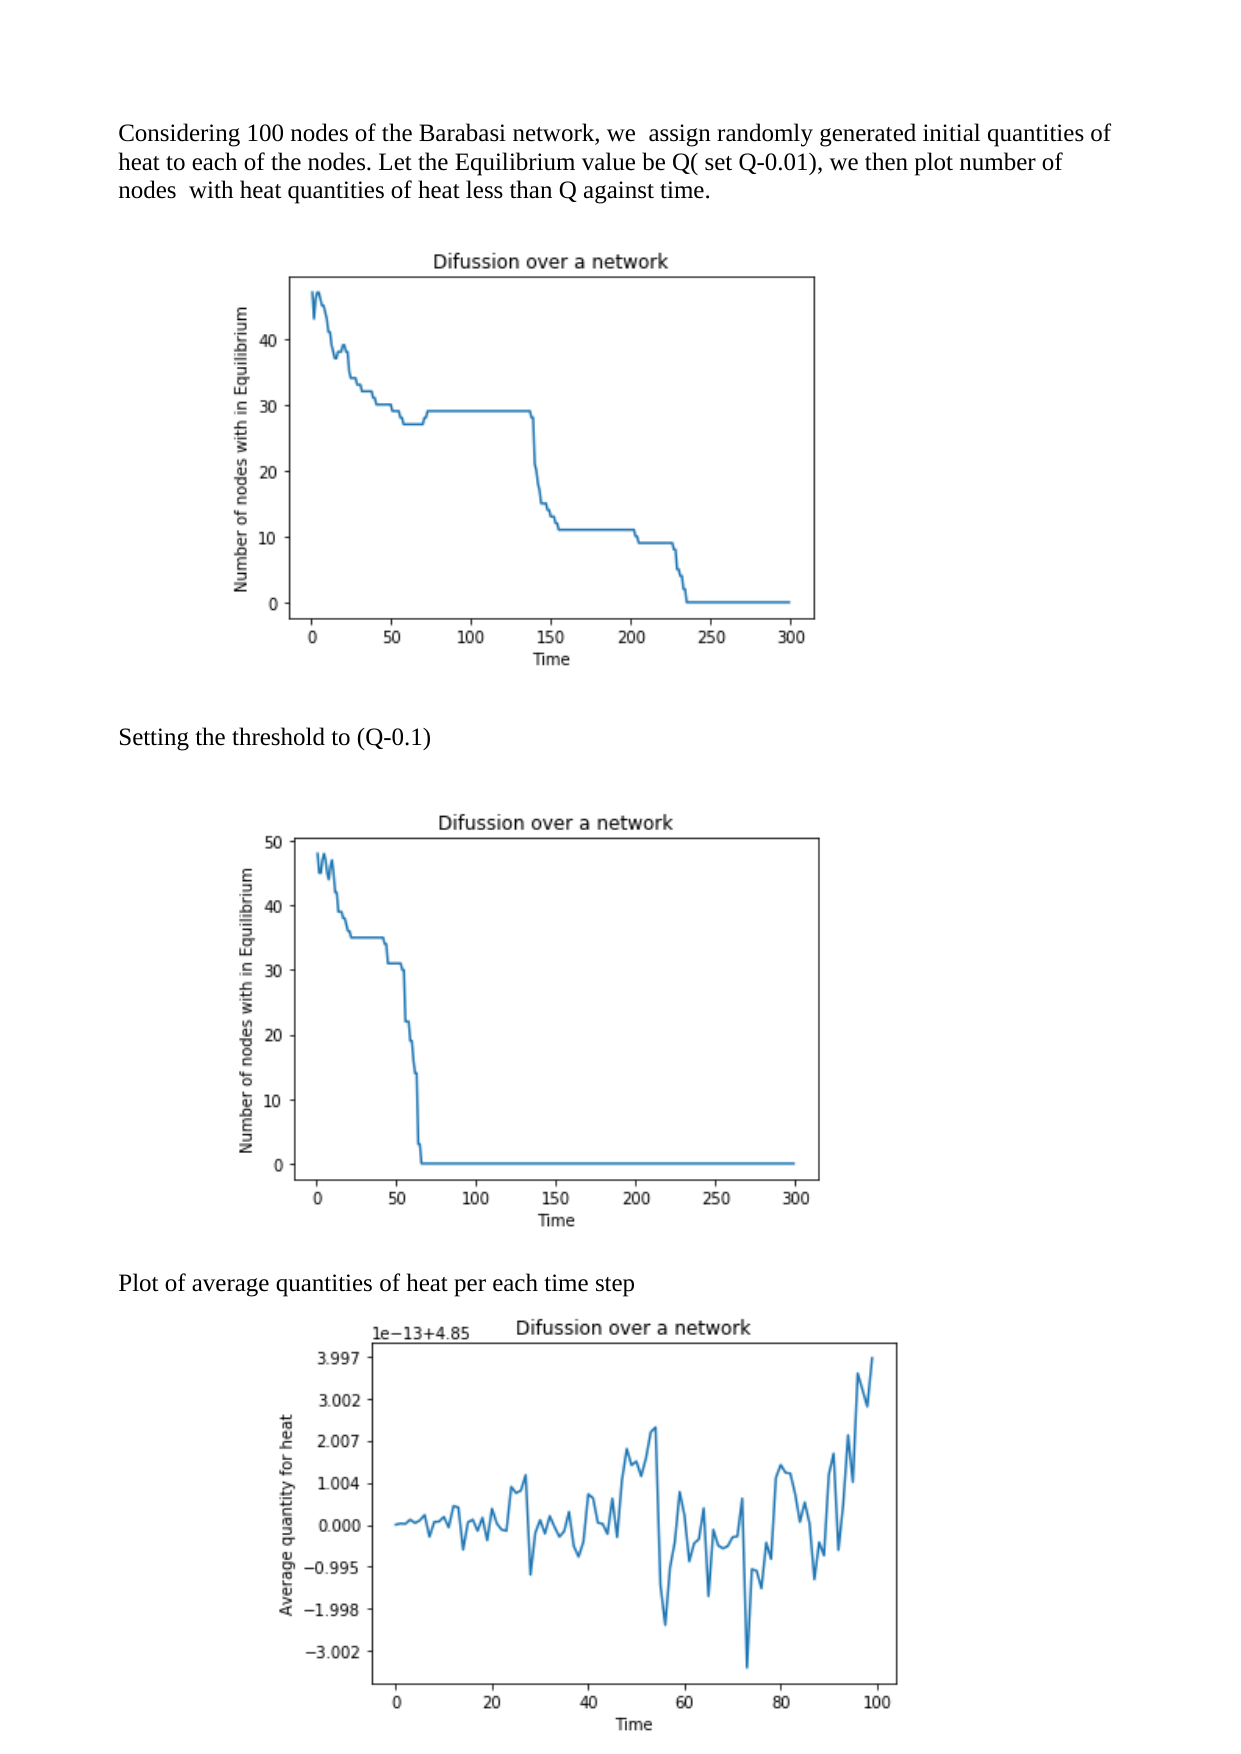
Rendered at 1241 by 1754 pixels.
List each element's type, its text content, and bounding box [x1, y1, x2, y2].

text Considering 100 nodes of the Barabasi network, we assign randomly generated initial quantities of heat to each of the nodes. Let the Equilibrium value be Q( set Q-0.01), we then plot number of nodes with heat quantities of heat less than Q against time. [118, 118, 1122, 204]
picture [203, 240, 924, 667]
text Setting the threshold to (Q-0.1) [118, 722, 1122, 751]
picture [253, 1299, 987, 1754]
text Plot of average quantities of heat per each time step [118, 1268, 1122, 1297]
picture [213, 794, 892, 1247]
